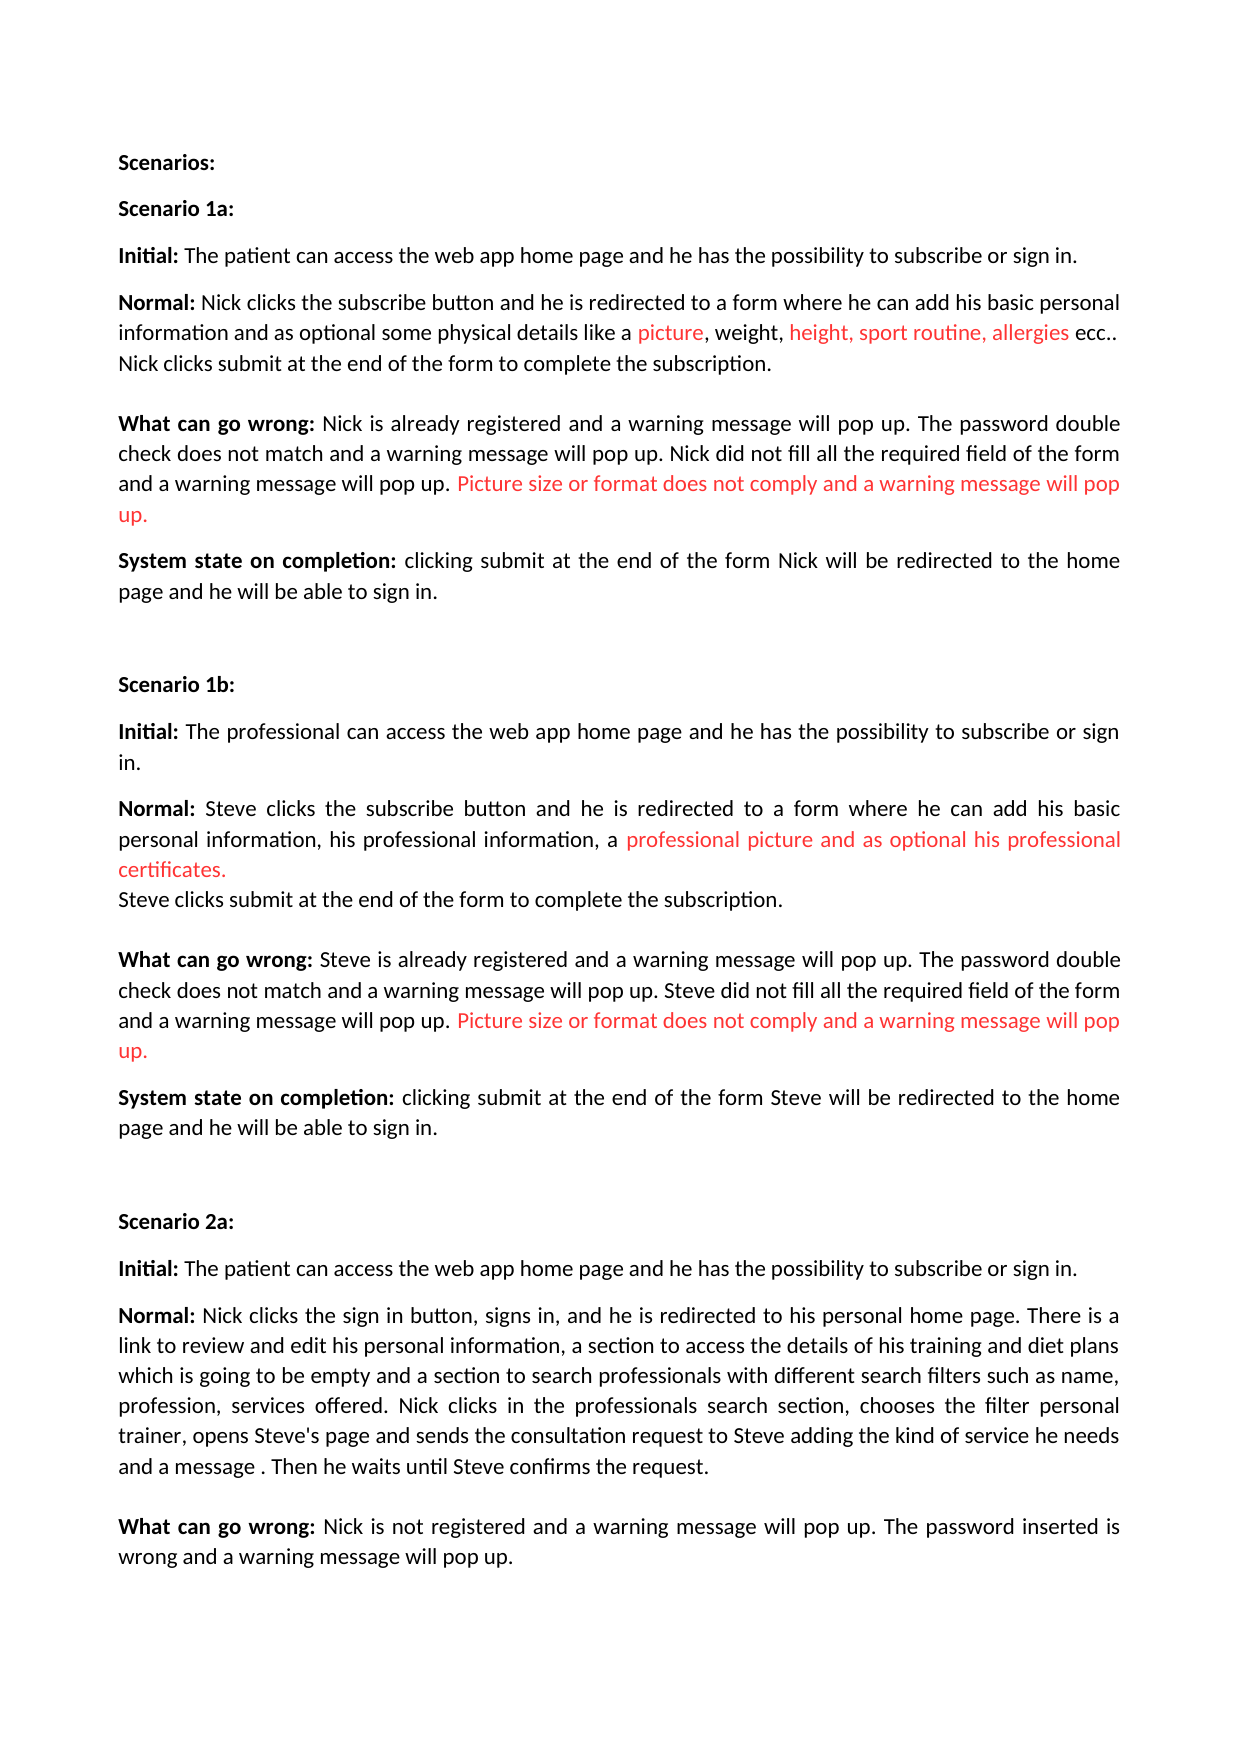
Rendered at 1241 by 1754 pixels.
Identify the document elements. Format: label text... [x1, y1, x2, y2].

text What can go wrong: Steve is already registered and a warning message will pop up. The password double check does not match and a warning message will pop up. Steve did not fill all the required field of the form and a warning message will pop up. Picture size or format does not comply and a warning message will pop up. [118, 946, 1122, 1064]
text System state on completion: clicking submit at the end of the form Steve will be redirected to the home page and he will be able to sign in. [118, 1083, 1122, 1141]
text System state on completion: clicking submit at the end of the form Nick will be redirected to the home page and he will be able to sign in. [118, 547, 1122, 605]
text What can go wrong: Nick is not registered and a warning message will pop up. The password inserted is wrong and a warning message will pop up. [118, 1512, 1122, 1570]
text Steve clicks submit at the end of the form to complete the subscription. [118, 885, 1122, 913]
text Scenarios: [118, 148, 1122, 176]
text Initial: The patient can access the web app home page and he has the possibility to subscribe or sign in. [118, 1254, 1122, 1282]
text Normal: Nick clicks the sign in button, signs in, and he is redirected to his personal home page. There is a link to review and edit his personal information, a section to access the details of his training and diet plans which is going to be empty and a section to search professionals with different search filters such as name, profession, services offered. Nick clicks in the professionals search section, chooses the filter personal trainer, opens Steve's page and sends the consultation request to Steve adding the kind of service he needs and a message . Then he waits until Steve confirms the request. [118, 1301, 1122, 1480]
text Scenario 1b: [118, 671, 1122, 698]
text Normal: Steve clicks the subscribe button and he is redirected to a form where he can add his basic personal information, his professional information, a professional picture and as optional his professional certificates. [118, 794, 1122, 883]
text Initial: The patient can access the web app home page and he has the possibility to subscribe or sign in. [118, 241, 1122, 269]
text Scenario 2a: [118, 1207, 1122, 1235]
text Nick clicks submit at the end of the form to complete the subscription. [118, 349, 1122, 377]
text What can go wrong: Nick is already registered and a warning message will pop up. The password double check does not match and a warning message will pop up. Nick did not fill all the required field of the form and a warning message will pop up. Picture size or format does not comply and a warning message will pop up. [118, 409, 1122, 528]
text Scenario 1a: [118, 194, 1122, 222]
text Normal: Nick clicks the subscribe button and he is redirected to a form where he can add his basic personal information and as optional some physical details like a picture, weight, height, sport routine, allergies ecc.. [118, 288, 1122, 346]
text Initial: The professional can access the web app home page and he has the possibility to subscribe or sign in. [118, 717, 1122, 776]
